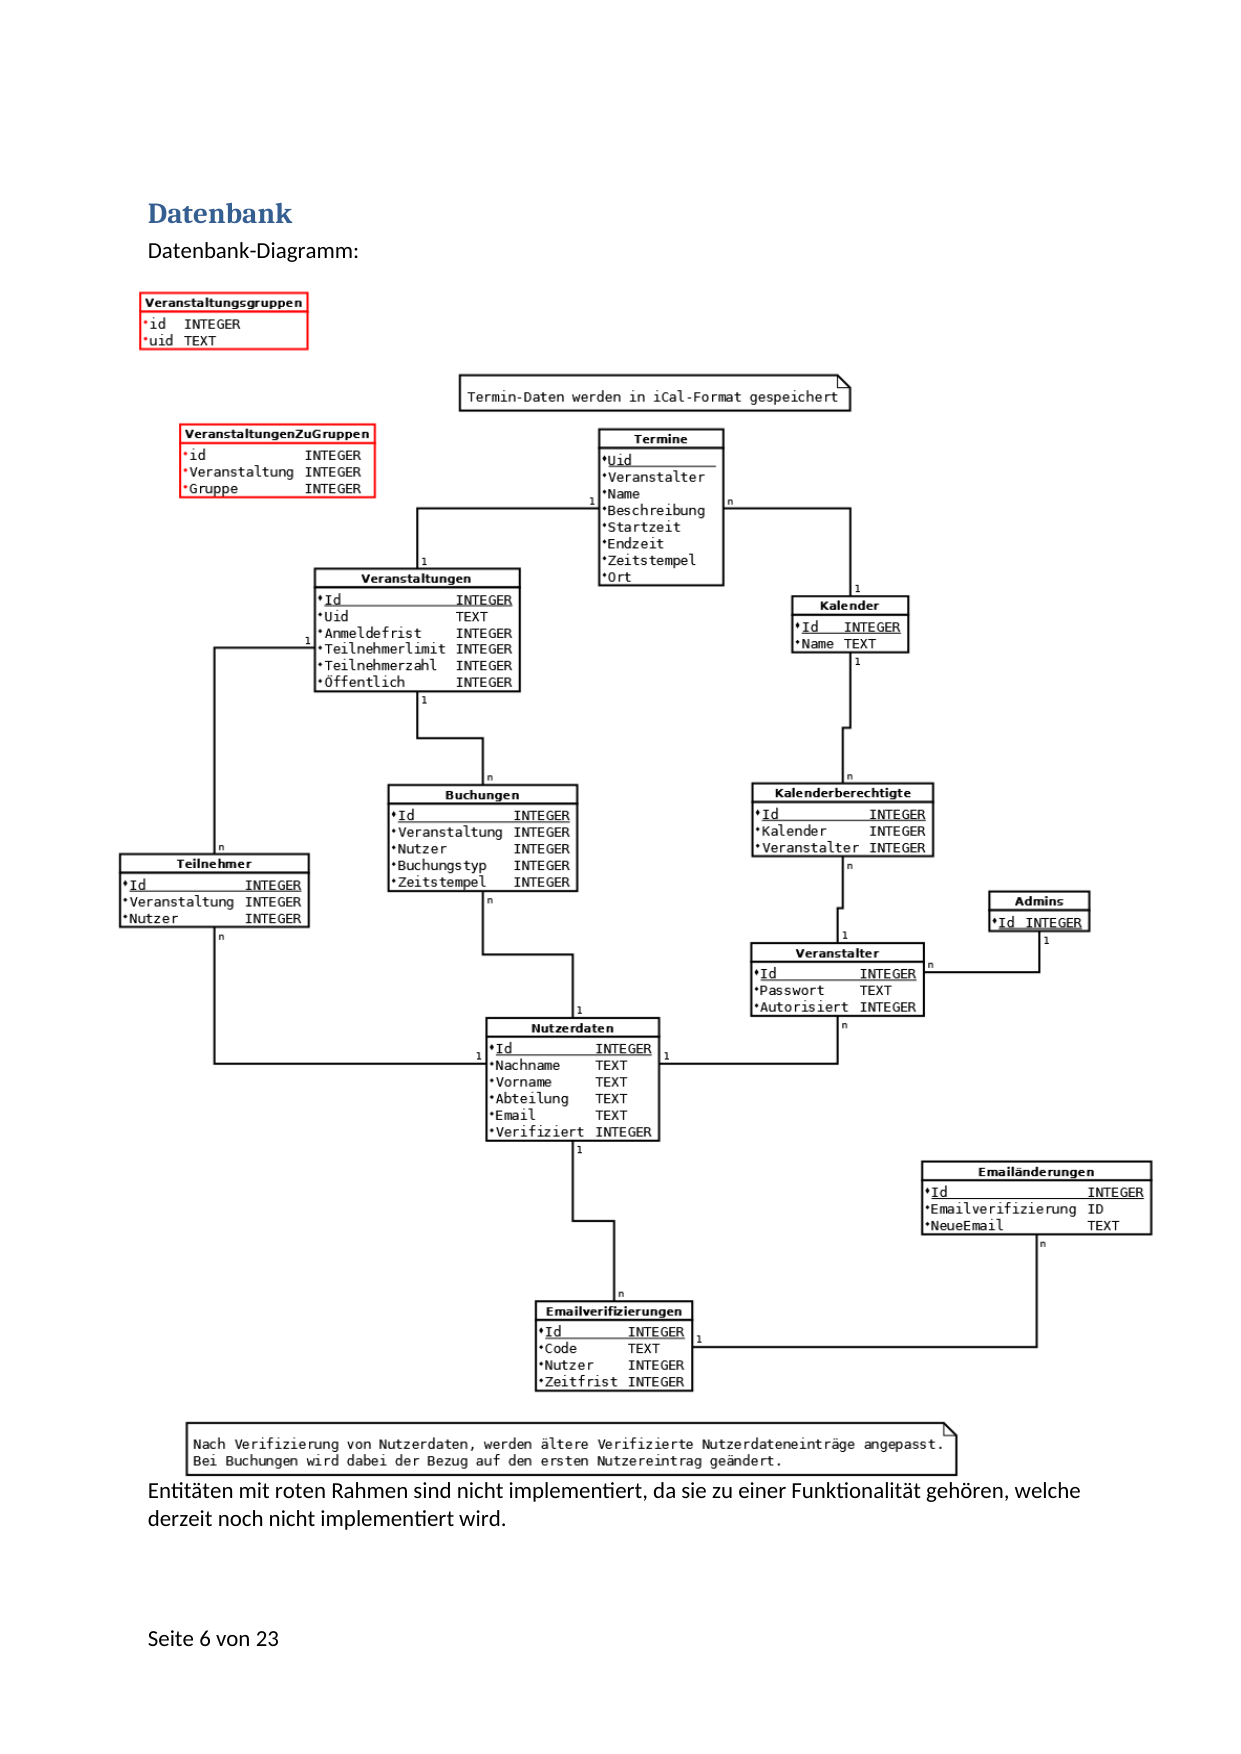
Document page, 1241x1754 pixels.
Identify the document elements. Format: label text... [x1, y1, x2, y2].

text [148, 264, 1093, 283]
text Datenbank-Diagramm: [148, 236, 1093, 264]
picture [114, 283, 1159, 1477]
text Entitäten mit roten Rahmen sind nicht implementiert, da sie zu einer Funktionalität gehören, welche derzeit noch nicht implementiert wird. [148, 1477, 1093, 1532]
subtitle Datenbank [148, 198, 1093, 231]
